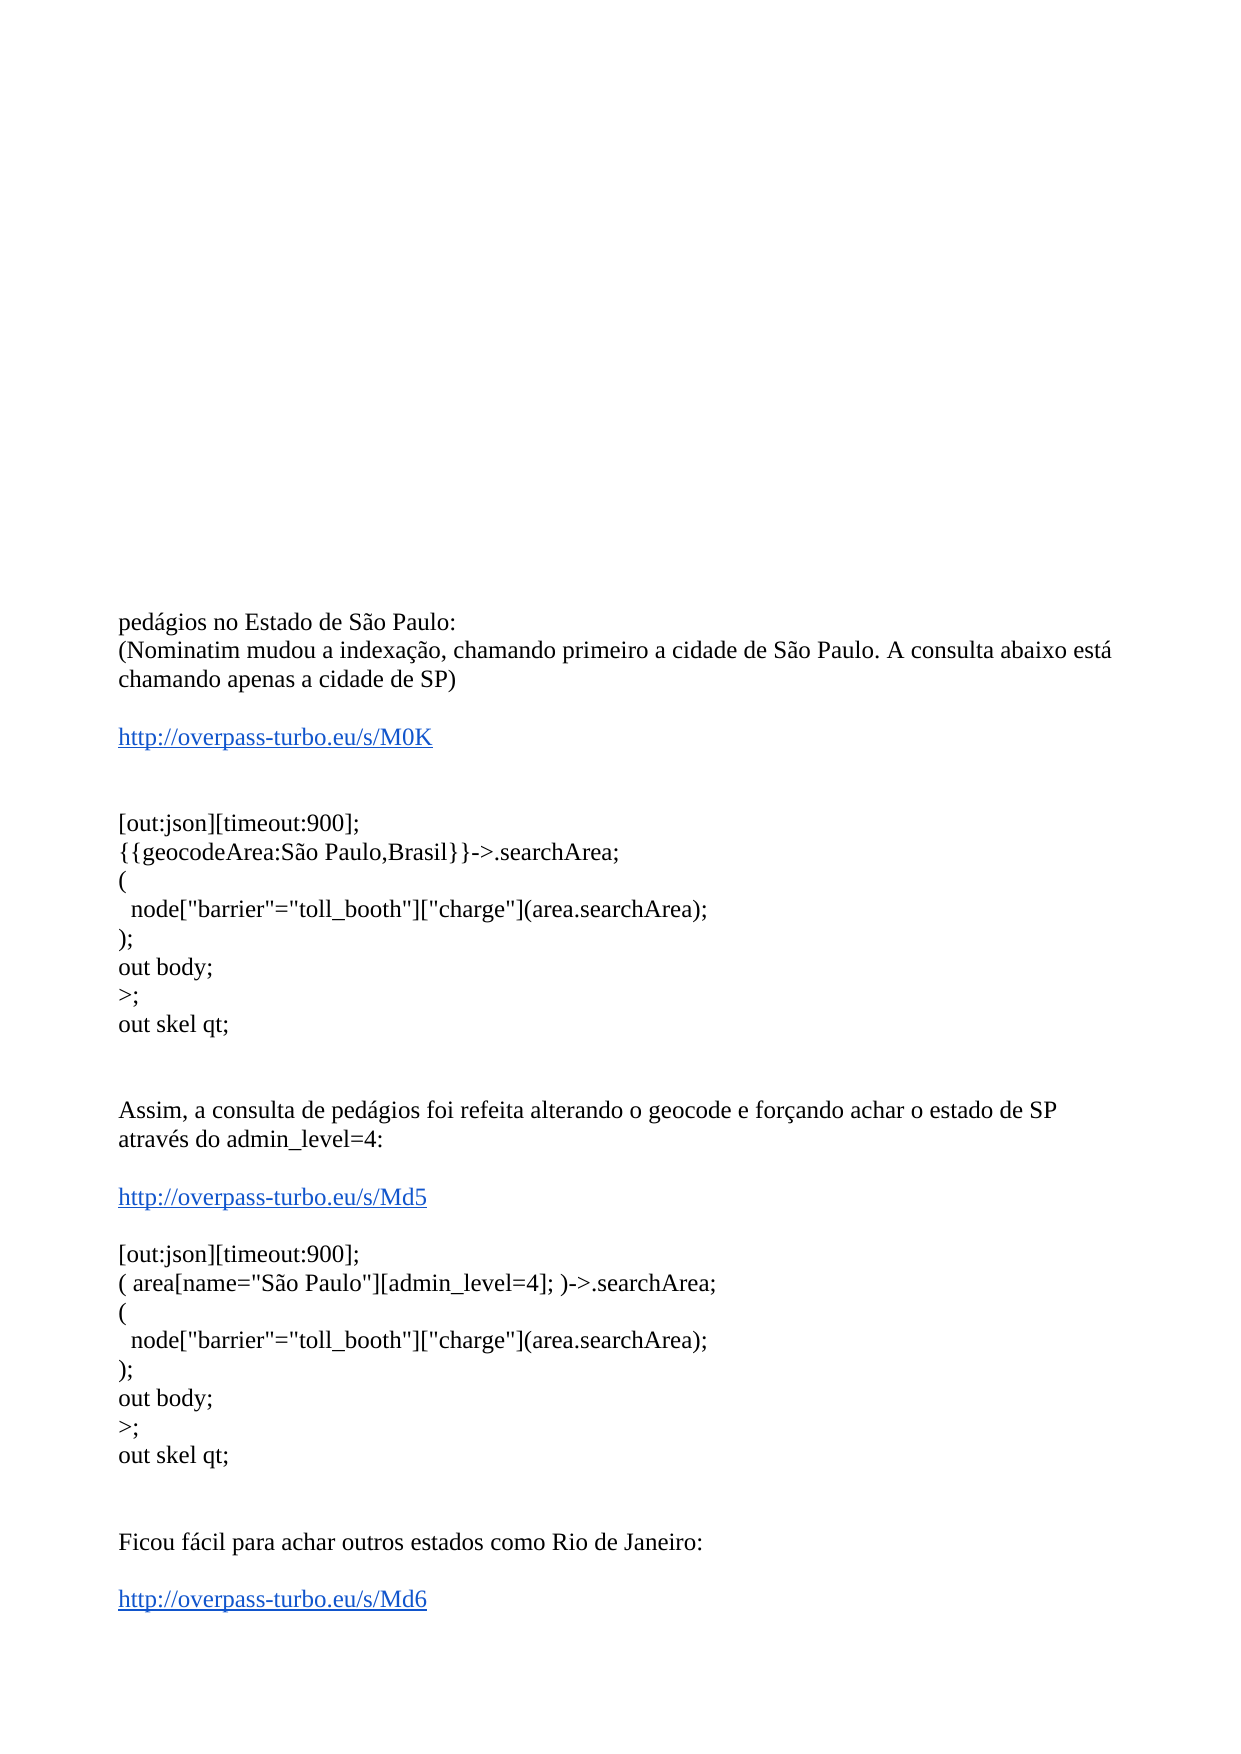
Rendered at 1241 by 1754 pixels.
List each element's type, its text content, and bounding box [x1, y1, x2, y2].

text ); [118, 1354, 1122, 1383]
text http://overpass-turbo.eu/s/M0K [118, 722, 1122, 751]
text (Nominatim mudou a indexação, chamando primeiro a cidade de São Paulo. A consulta abaixo está chamando apenas a cidade de SP) [118, 636, 1122, 693]
text ( [118, 866, 1122, 894]
text out body; [118, 1383, 1122, 1412]
text pedágios no Estado de São Paulo: [118, 607, 1122, 636]
text >; [118, 981, 1122, 1009]
text ); [118, 923, 1122, 952]
text http://overpass-turbo.eu/s/Md6 [118, 1584, 1122, 1613]
text >; [118, 1412, 1122, 1441]
text ( [118, 1297, 1122, 1326]
text [out:json][timeout:900]; [118, 1239, 1122, 1268]
text ( area[name="São Paulo"][admin_level=4]; )->.searchArea; [118, 1268, 1122, 1297]
text {{geocodeArea:São Paulo,Brasil}}->.searchArea; [118, 837, 1122, 866]
text [out:json][timeout:900]; [118, 808, 1122, 837]
text http://overpass-turbo.eu/s/Md5 [118, 1182, 1122, 1211]
text out skel qt; [118, 1009, 1122, 1038]
text Assim, a consulta de pedágios foi refeita alterando o geocode e forçando achar o estado de SP através do admin_level=4: [118, 1096, 1122, 1153]
text out skel qt; [118, 1441, 1122, 1469]
text node["barrier"="toll_booth"]["charge"](area.searchArea); [118, 894, 1122, 923]
text node["barrier"="toll_booth"]["charge"](area.searchArea); [118, 1326, 1122, 1354]
text Ficou fácil para achar outros estados como Rio de Janeiro: [118, 1527, 1122, 1556]
text out body; [118, 952, 1122, 981]
